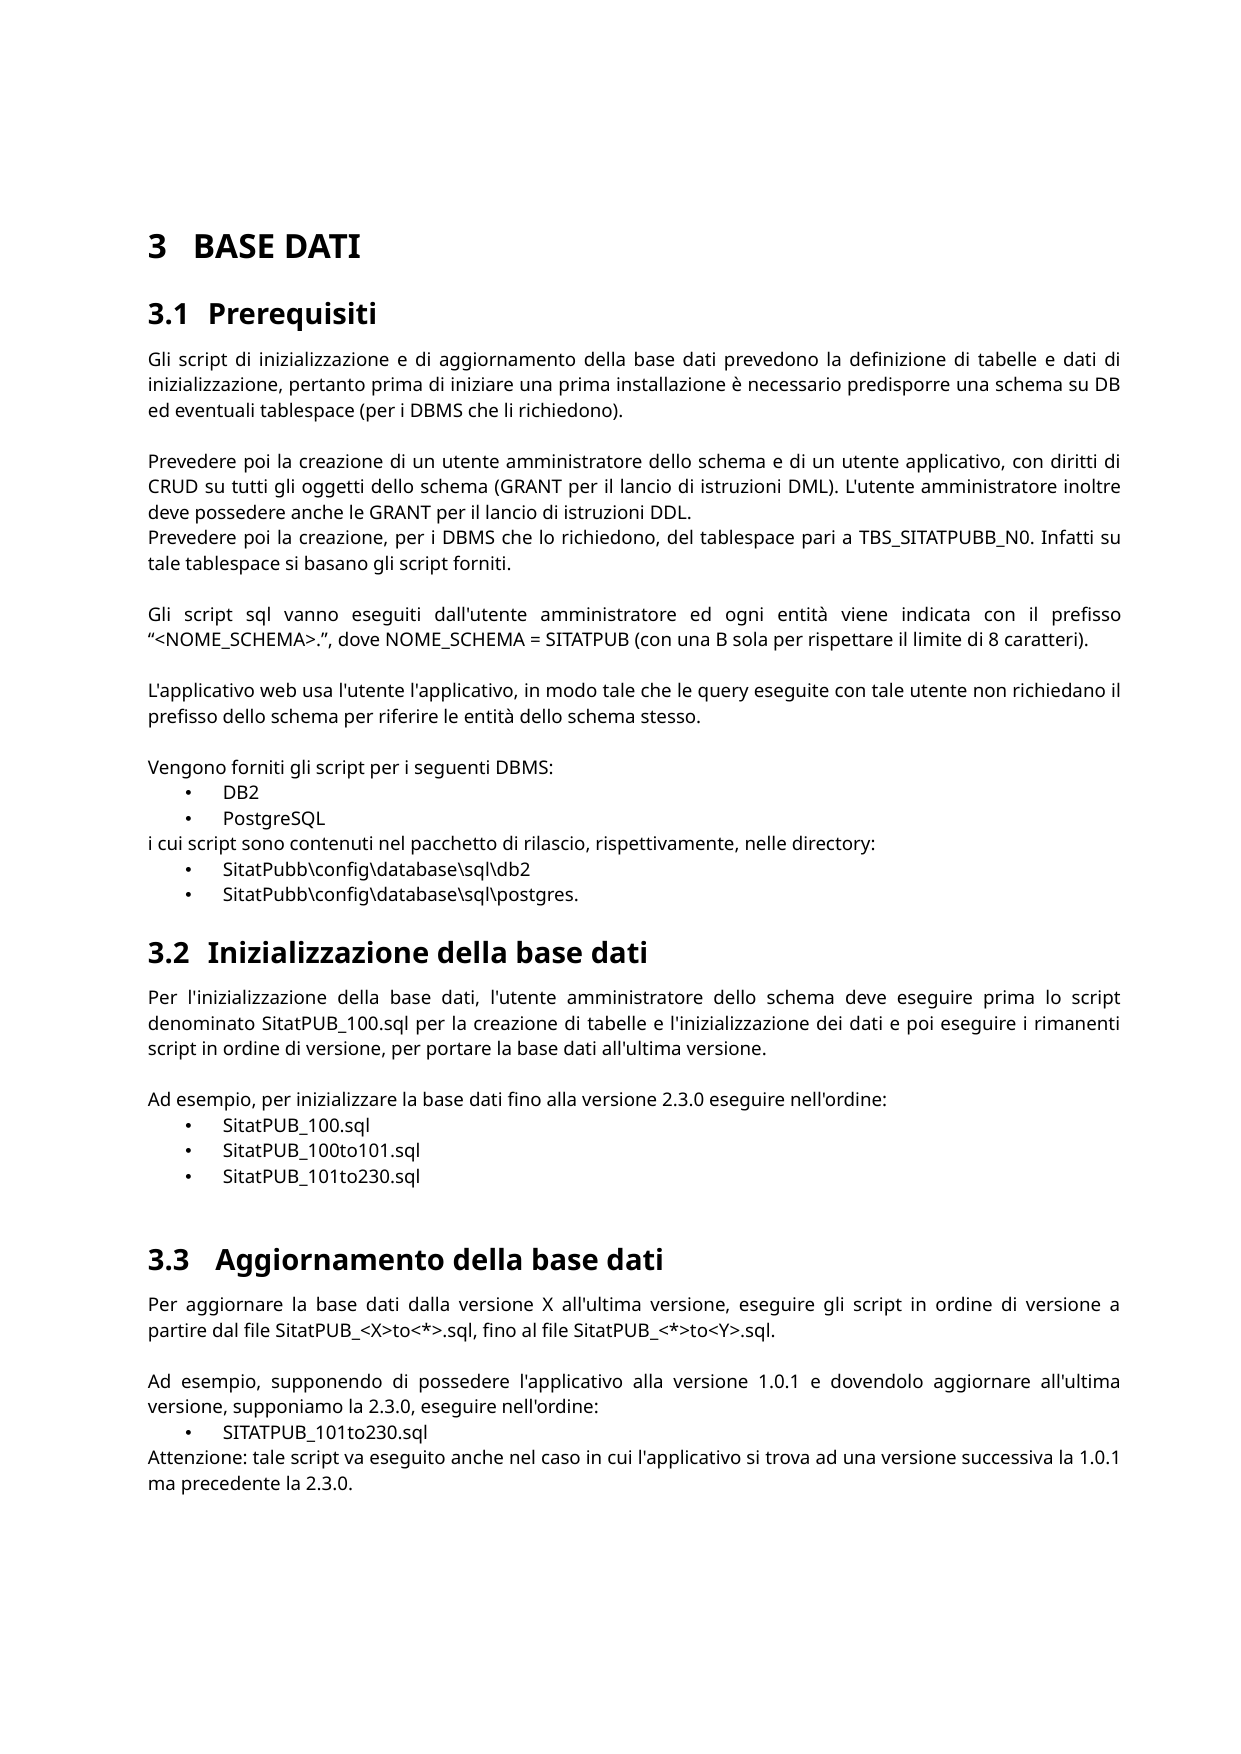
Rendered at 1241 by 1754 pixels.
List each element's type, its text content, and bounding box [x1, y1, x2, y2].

text i cui script sono contenuti nel pacchetto di rilascio, rispettivamente, nelle directory: [148, 831, 1122, 856]
text Vengono forniti gli script per i seguenti DBMS: [148, 754, 1122, 780]
text Gli script sql vanno eseguiti dall'utente amministratore ed ogni entità viene indicata con il prefisso “<NOME_SCHEMA>.”, dove NOME_SCHEMA = SITATPUB (con una B sola per rispettare il limite di 8 caratteri). [148, 601, 1122, 652]
text Gli script di inizializzazione e di aggiornamento della base dati prevedono la definizione di tabelle e dati di inizializzazione, pertanto prima di iniziare una prima installazione è necessario predisporre una schema su DB ed eventuali tablespace (per i DBMS che li richiedono). [148, 346, 1122, 422]
text Ad esempio, supponendo di possedere l'applicativo alla versione 1.0.1 e dovendolo aggiornare all'ultima versione, supponiamo la 2.3.0, eseguire nell'ordine: [148, 1368, 1122, 1419]
subtitle Inizializzazione della base dati [148, 932, 1122, 972]
text Prevedere poi la creazione di un utente amministratore dello schema e di un utente applicativo, con diritti di CRUD su tutti gli oggetti dello schema (GRANT per il lancio di istruzioni DML). L'utente amministratore inoltre deve possedere anche le GRANT per il lancio di istruzioni DDL. [148, 448, 1122, 524]
text Per aggiornare la base dati dalla versione X all'ultima versione, eseguire gli script in ordine di versione a partire dal file SitatPUB_<X>to<*>.sql, fino al file SitatPUB_<*>to<Y>.sql. [148, 1291, 1122, 1342]
list SitatPUB_101to230.sql [185, 1163, 1122, 1189]
list SitatPubb\config\database\sql\postgres. [185, 882, 1122, 907]
text Attenzione: tale script va eseguito anche nel caso in cui l'applicativo si trova ad una versione successiva la 1.0.1 ma precedente la 2.3.0. [148, 1444, 1122, 1496]
subtitle Aggiornamento della base dati [148, 1239, 1122, 1279]
text Prevedere poi la creazione, per i DBMS che lo richiedono, del tablespace pari a TBS_SITATPUBB_N0. Infatti su tale tablespace si basano gli script forniti. [148, 524, 1122, 576]
text Per l'inizializzazione della base dati, l'utente amministratore dello schema deve eseguire prima lo script denominato SitatPUB_100.sql per la creazione di tabelle e l'inizializzazione dei dati e poi eseguire i rimanenti script in ordine di versione, per portare la base dati all'ultima versione. [148, 984, 1122, 1061]
list DB2 [185, 780, 1122, 805]
list SitatPUB_100.sql [185, 1112, 1122, 1138]
list SitatPubb\config\database\sql\db2 [185, 856, 1122, 882]
list PostgreSQL [185, 805, 1122, 831]
subtitle Prerequisiti [148, 294, 1122, 333]
subtitle BASE DATI [148, 223, 1122, 269]
list SITATPUB_101to230.sql [185, 1419, 1122, 1444]
text Ad esempio, per inizializzare la base dati fino alla versione 2.3.0 eseguire nell'ordine: [148, 1087, 1122, 1112]
list SitatPUB_100to101.sql [185, 1138, 1122, 1163]
text L'applicativo web usa l'utente l'applicativo, in modo tale che le query eseguite con tale utente non richiedano il prefisso dello schema per riferire le entità dello schema stesso. [148, 678, 1122, 729]
